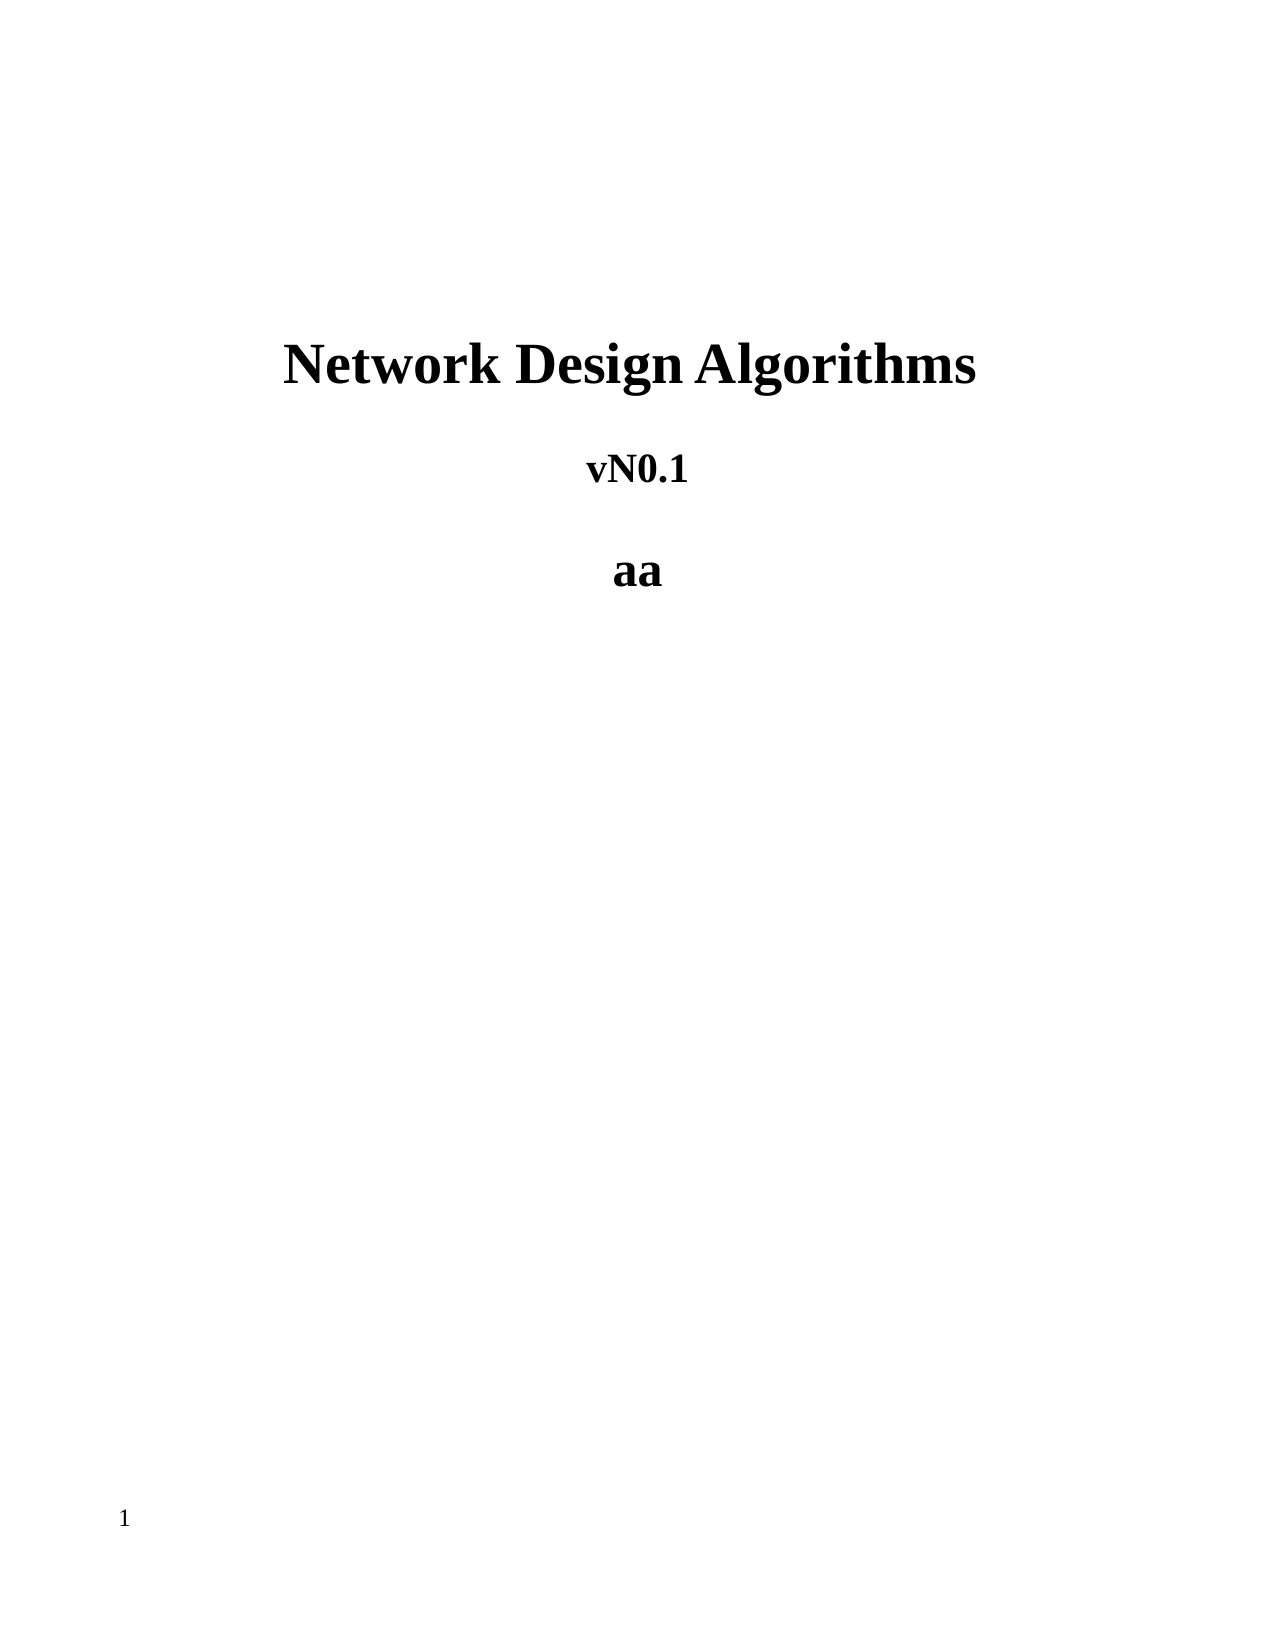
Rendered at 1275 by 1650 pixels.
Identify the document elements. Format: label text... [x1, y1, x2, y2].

text Network Design Algorithms [118, 329, 1157, 396]
text vN0.1 [118, 444, 1157, 492]
text aa [118, 540, 1157, 597]
